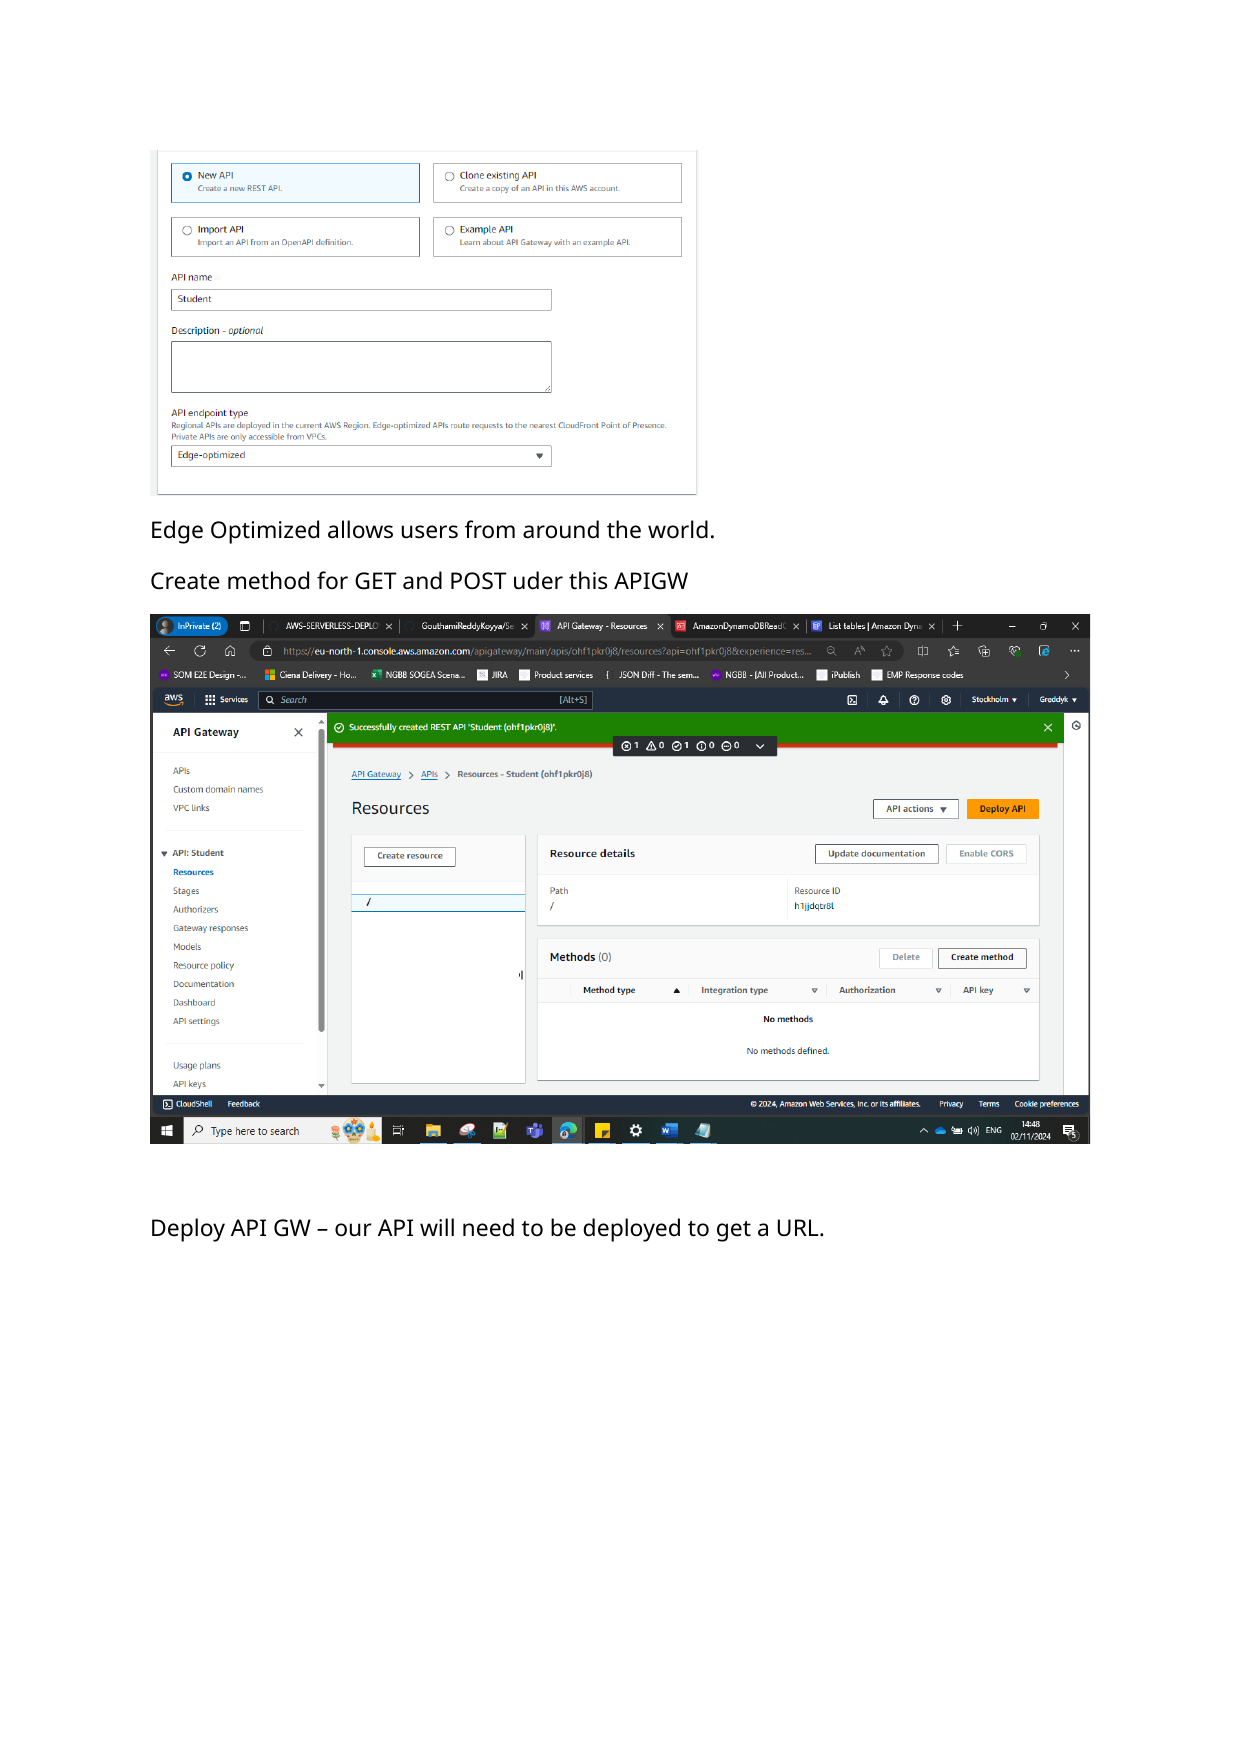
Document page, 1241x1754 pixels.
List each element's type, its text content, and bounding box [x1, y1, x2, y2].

text Create method for GET and POST uder this APIGW [150, 564, 1090, 596]
text Edge Optimized allows users from around the world. [150, 514, 1090, 546]
text Deploy API GW – our API will need to be deployed to get a URL. [150, 1212, 1090, 1243]
